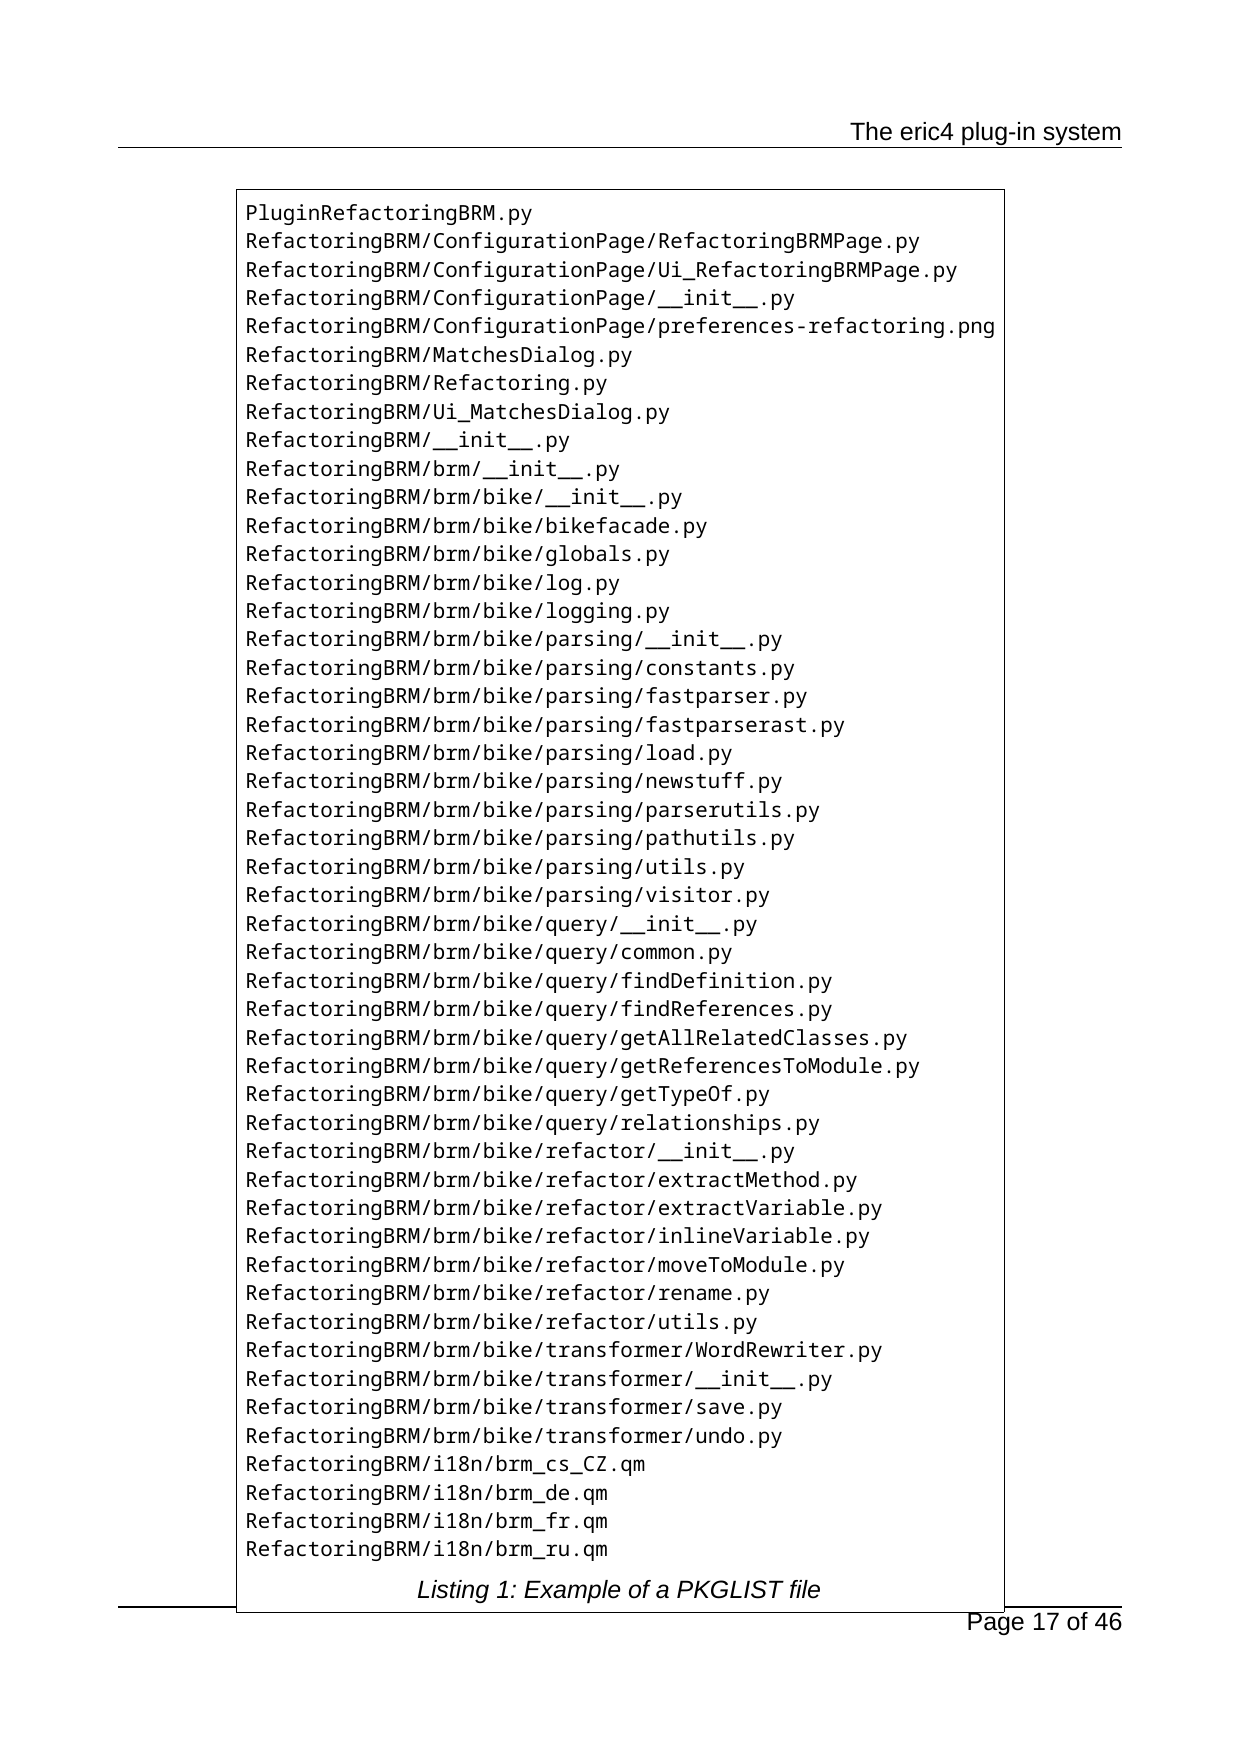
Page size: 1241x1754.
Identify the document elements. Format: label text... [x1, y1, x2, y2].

list RefactoringBRM/brm/bike/refactor/rename.py [245, 1278, 995, 1307]
list RefactoringBRM/brm/bike/query/common.py [245, 937, 995, 966]
list PluginRefactoringBRM.py [245, 198, 995, 226]
list RefactoringBRM/brm/bike/query/findDefinition.py [245, 966, 995, 994]
list RefactoringBRM/ConfigurationPage/__init__.py [245, 283, 995, 312]
list RefactoringBRM/brm/bike/transformer/save.py [245, 1392, 995, 1421]
list RefactoringBRM/Ui_MatchesDialog.py [245, 397, 995, 425]
list Listing 1: Example of a PKGLIST file [245, 1575, 995, 1603]
list RefactoringBRM/brm/bike/transformer/WordRewriter.py [245, 1335, 995, 1364]
list RefactoringBRM/brm/__init__.py [245, 454, 995, 482]
list RefactoringBRM/brm/bike/parsing/utils.py [245, 852, 995, 880]
list RefactoringBRM/brm/bike/refactor/inlineVariable.py [245, 1222, 995, 1250]
list RefactoringBRM/brm/bike/globals.py [245, 539, 995, 568]
list RefactoringBRM/brm/bike/__init__.py [245, 482, 995, 511]
list RefactoringBRM/brm/bike/refactor/extractMethod.py [245, 1165, 995, 1193]
list RefactoringBRM/__init__.py [245, 425, 995, 454]
list RefactoringBRM/brm/bike/parsing/load.py [245, 738, 995, 767]
list RefactoringBRM/brm/bike/parsing/fastparser.py [245, 681, 995, 710]
list RefactoringBRM/ConfigurationPage/Ui_RefactoringBRMPage.py [245, 255, 995, 283]
list RefactoringBRM/brm/bike/bikefacade.py [245, 511, 995, 539]
list RefactoringBRM/brm/bike/query/getAllRelatedClasses.py [245, 1023, 995, 1051]
list RefactoringBRM/brm/bike/logging.py [245, 596, 995, 624]
list RefactoringBRM/brm/bike/parsing/visitor.py [245, 880, 995, 909]
list RefactoringBRM/brm/bike/query/getReferencesToModule.py [245, 1051, 995, 1079]
list RefactoringBRM/brm/bike/refactor/utils.py [245, 1307, 995, 1335]
list RefactoringBRM/i18n/brm_ru.qm [245, 1534, 995, 1563]
list RefactoringBRM/ConfigurationPage/RefactoringBRMPage.py [245, 226, 995, 255]
list RefactoringBRM/brm/bike/log.py [245, 568, 995, 596]
list RefactoringBRM/i18n/brm_fr.qm [245, 1506, 995, 1534]
list RefactoringBRM/brm/bike/parsing/fastparserast.py [245, 710, 995, 738]
list RefactoringBRM/brm/bike/parsing/newstuff.py [245, 767, 995, 795]
list RefactoringBRM/Refactoring.py [245, 368, 995, 397]
list RefactoringBRM/ConfigurationPage/preferences-refactoring.png [245, 312, 995, 340]
list RefactoringBRM/brm/bike/refactor/__init__.py [245, 1136, 995, 1165]
list RefactoringBRM/brm/bike/transformer/__init__.py [245, 1364, 995, 1392]
list RefactoringBRM/i18n/brm_cs_CZ.qm [245, 1449, 995, 1478]
list RefactoringBRM/brm/bike/query/findReferences.py [245, 994, 995, 1023]
list RefactoringBRM/brm/bike/query/__init__.py [245, 909, 995, 937]
list RefactoringBRM/brm/bike/query/relationships.py [245, 1108, 995, 1136]
list RefactoringBRM/MatchesDialog.py [245, 340, 995, 368]
list RefactoringBRM/brm/bike/refactor/extractVariable.py [245, 1193, 995, 1222]
list RefactoringBRM/brm/bike/parsing/parserutils.py [245, 795, 995, 823]
list RefactoringBRM/brm/bike/parsing/constants.py [245, 653, 995, 681]
list RefactoringBRM/brm/bike/parsing/pathutils.py [245, 823, 995, 852]
list RefactoringBRM/brm/bike/transformer/undo.py [245, 1421, 995, 1449]
list RefactoringBRM/i18n/brm_de.qm [245, 1478, 995, 1506]
list RefactoringBRM/brm/bike/parsing/__init__.py [245, 624, 995, 653]
list RefactoringBRM/brm/bike/refactor/moveToModule.py [245, 1250, 995, 1278]
list RefactoringBRM/brm/bike/query/getTypeOf.py [245, 1079, 995, 1108]
